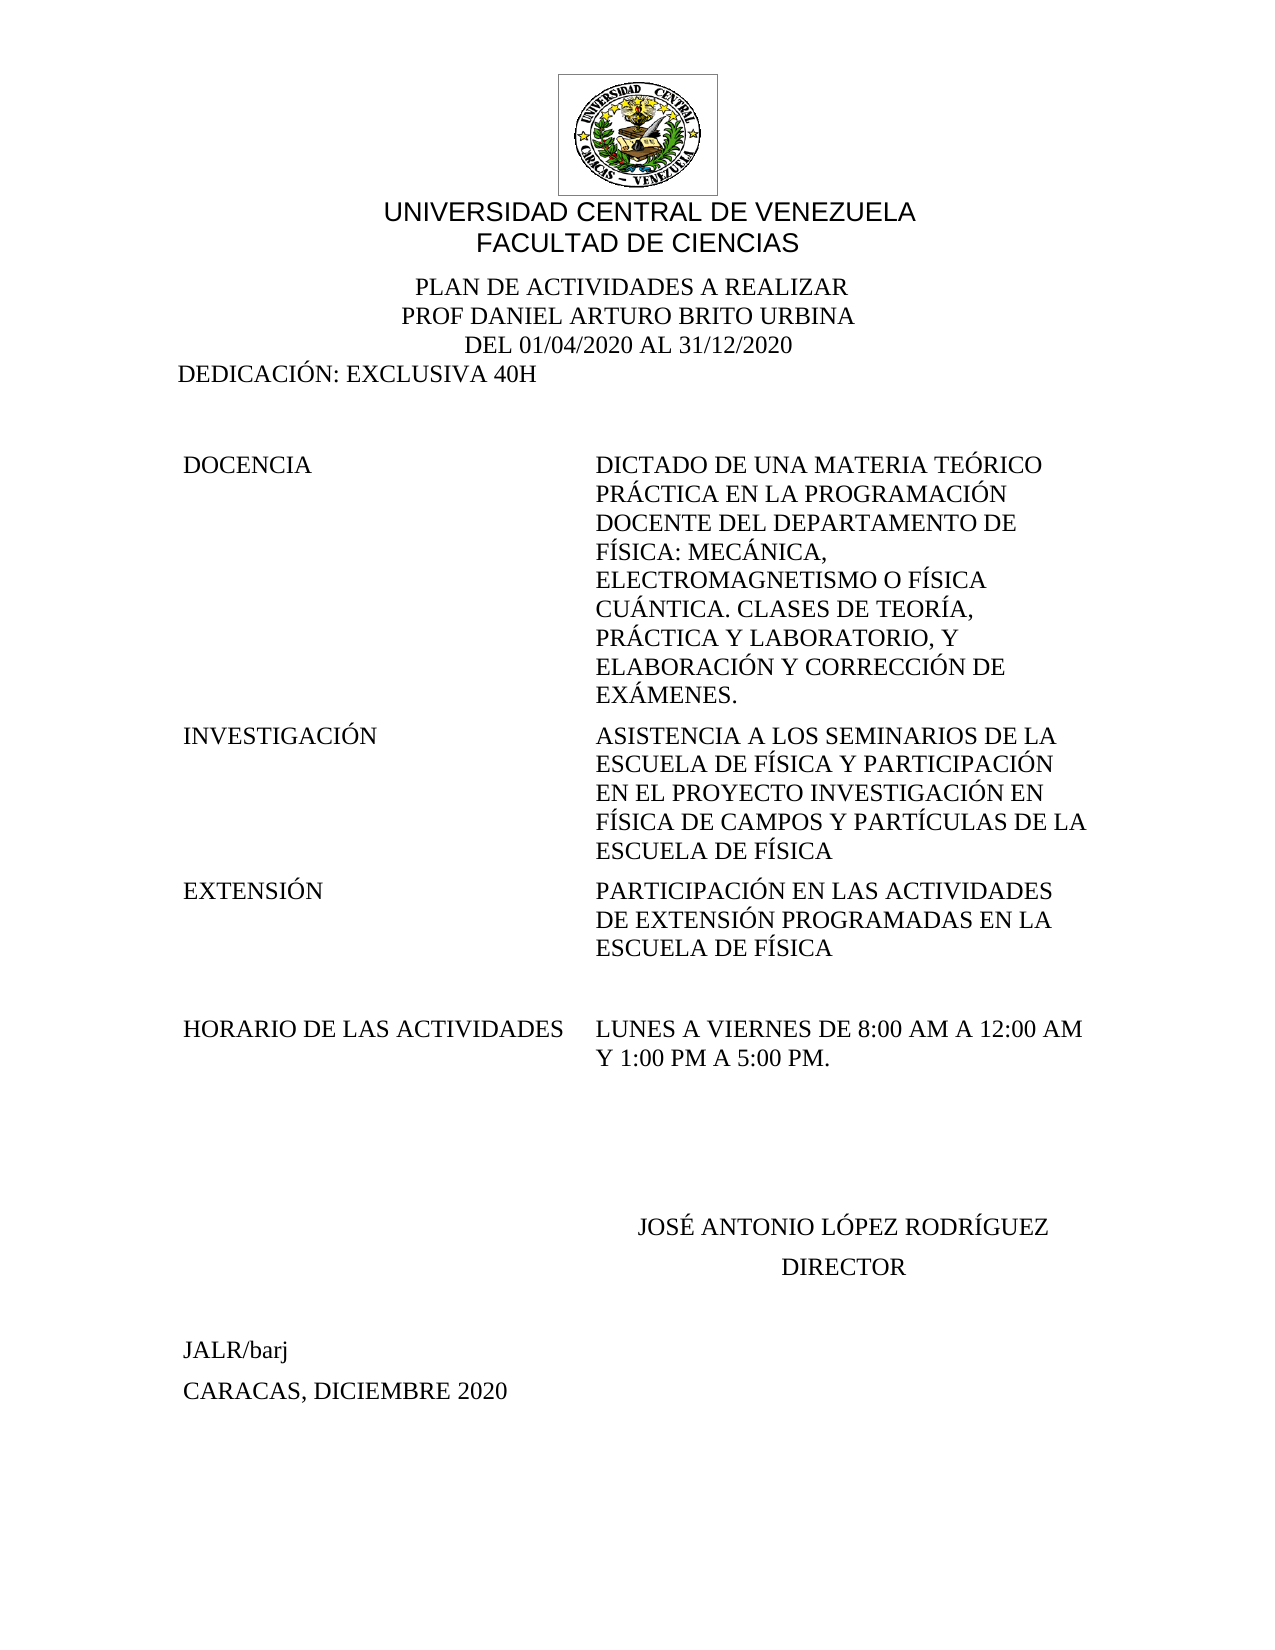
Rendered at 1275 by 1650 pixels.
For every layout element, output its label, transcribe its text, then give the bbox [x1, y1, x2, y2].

table_cell [177, 968, 590, 1008]
table_cell [590, 1330, 1097, 1370]
table_cell DIRECTOR [590, 1247, 1097, 1330]
text PLAN DE ACTIVIDADES A REALIZAR [177, 272, 1086, 301]
table_cell HORARIO DE LAS ACTIVIDADES [177, 1008, 590, 1077]
table_header [177, 1164, 590, 1247]
table_cell [177, 1247, 590, 1330]
table_header JOSÉ ANTONIO LÓPEZ RODRÍGUEZ [590, 1164, 1097, 1247]
table_header DOCENCIA [177, 445, 590, 715]
table_cell LUNES A VIERNES DE 8:00 am a 12:00 am y 1:00 pm a 5:00 pm. [590, 1008, 1097, 1077]
table_cell extensión [177, 870, 590, 968]
text dedicación: Exclusiva 40H [177, 359, 1086, 387]
text PROF Daniel Arturo Brito Urbina [177, 301, 1086, 330]
table_cell [590, 1370, 1097, 1410]
table_cell [590, 968, 1097, 1008]
table_cell CARACAS, DICIEMBRE 2020 [177, 1370, 590, 1410]
table_cell JALR/barj [177, 1330, 590, 1370]
table_cell investigación [177, 715, 590, 870]
table_cell PARTICIPACIÓN EN LAS ACTIVIDADES DE EXTENSIÓN PROGRAMADAS EN LA ESCUELA DE FÍSICA [590, 870, 1097, 968]
table_cell ASISTENCIA A LOS SEMINARIOS DE LA ESCUELA DE FÍSICA Y PARTICIPACIÓN EN EL PROYECTO INVESTIGACIÓN EN FÍSICA DE CAMPOS Y PARTÍCULAS DE LA ESCUELA DE FÍSICA [590, 715, 1097, 870]
table_header DICTADO DE UNA MATERIA TEÓRICO PRÁCTICA EN LA PROGRAMACIÓN DOCENTE DEL DEPARTAMENTO DE FÍSICA: MECÁNICA, ELECTROMAGNETISMO O FÍSICA CUÁNTICA. CLASES DE TEORÍA, PRÁCTICA Y LABORATORIO, Y ELABORACIÓN Y CORRECCIÓN DE EXÁMENES. [590, 445, 1097, 715]
text DEL 01/04/2020 al 31/12/2020 [177, 330, 1086, 359]
